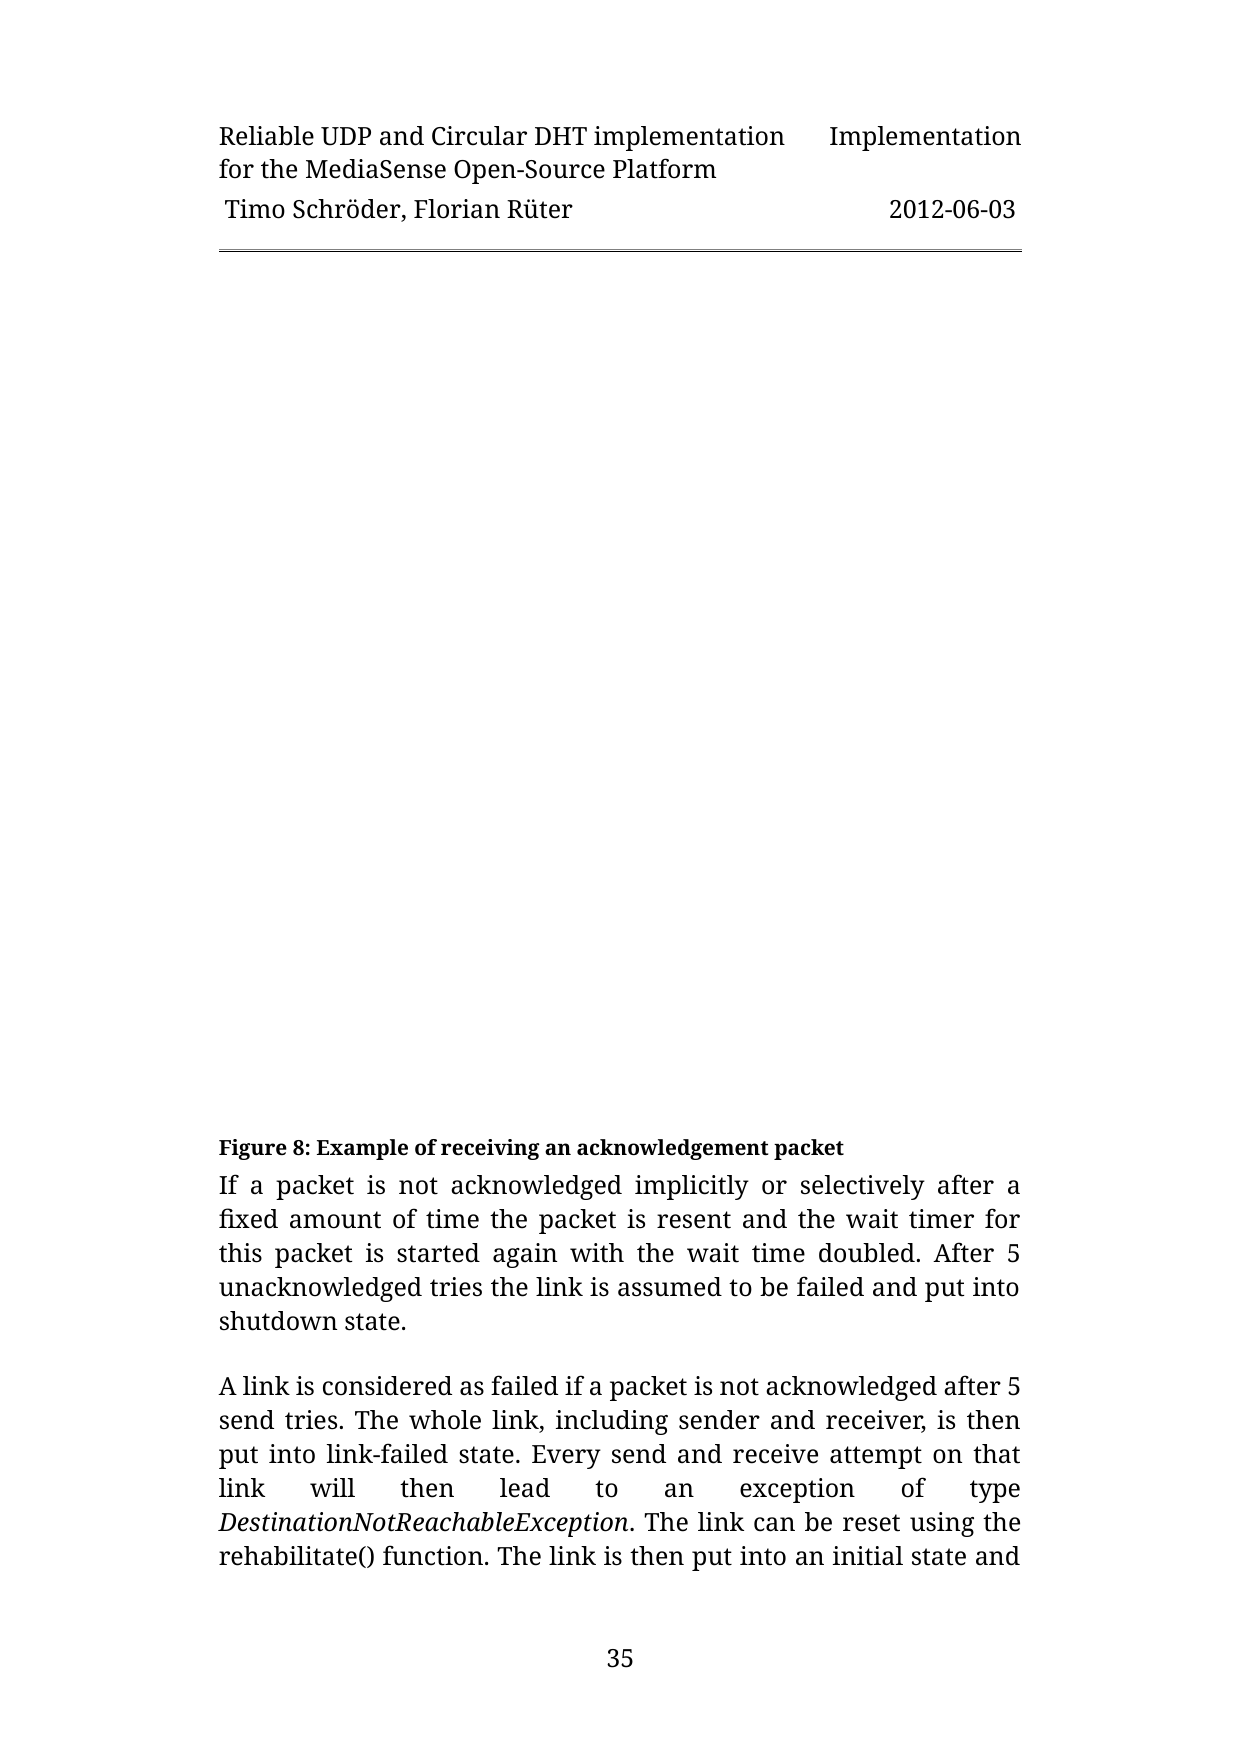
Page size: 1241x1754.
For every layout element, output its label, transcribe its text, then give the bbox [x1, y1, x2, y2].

text A link is considered as failed if a packet is not acknowledged after 5 send tries. The whole link, including sender and receiver, is then put into link-failed state. Every send and receive attempt on that link will then lead to an exception of type DestinationNotReachableException. The link can be reset using the rehabilitate() function. The link is then put into an initial state and [218, 1369, 1022, 1573]
text If a packet is not acknowledged implicitly or selectively after a fixed amount of time the packet is resent and the wait timer for this packet is started again with the wait time doubled. After 5 unacknowledged tries the link is assumed to be failed and put into shutdown state. [218, 1168, 1022, 1338]
text Figure 8: Example of receiving an acknowledgement packet [218, 293, 1019, 1162]
